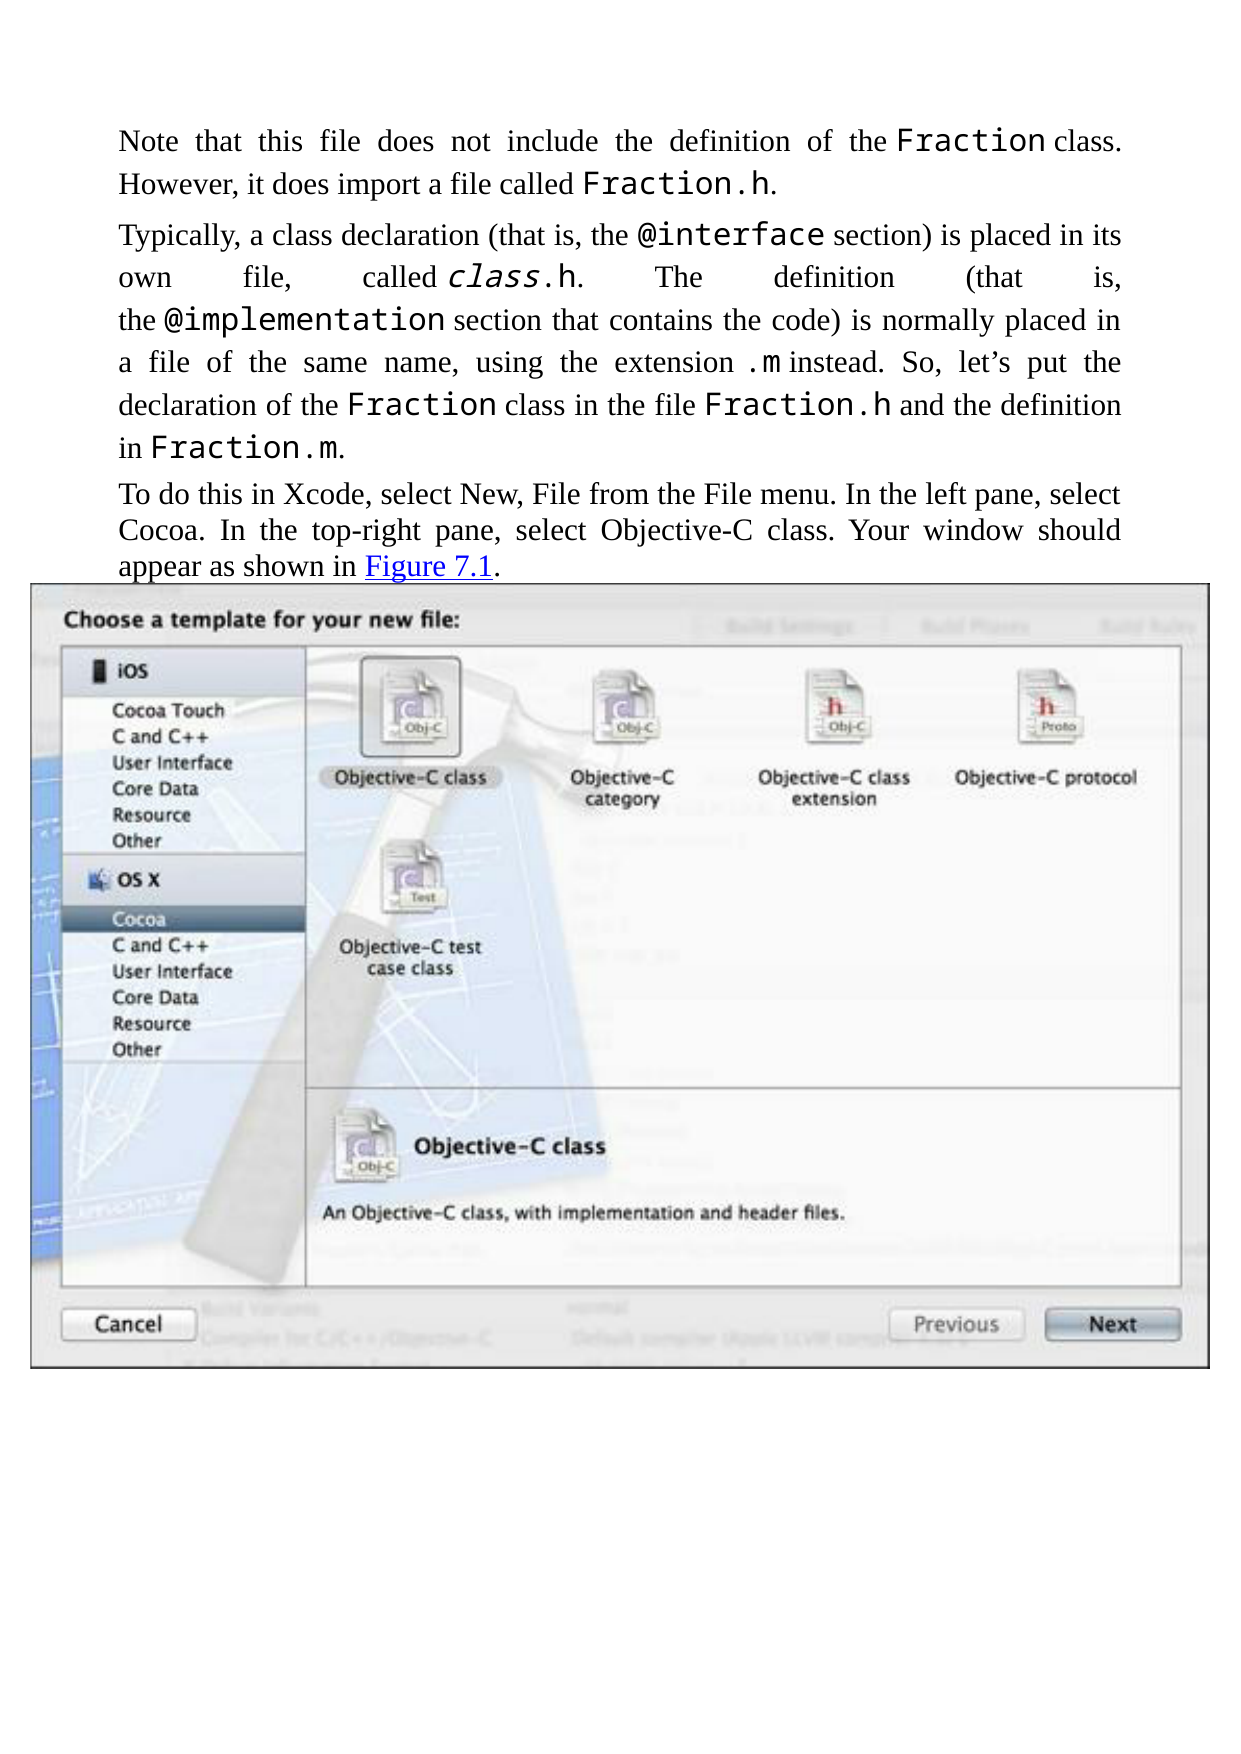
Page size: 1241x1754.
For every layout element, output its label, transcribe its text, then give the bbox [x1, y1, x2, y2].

text To do this in Xcode, select New, File from the File menu. In the left pane, select Cocoa. In the top-right pane, select Objective-C class. Your window should appear as shown in Figure 7.1. [118, 476, 1122, 583]
text Note that this file does not include the definition of the Fraction class. However, it does import a file called Fraction.h. [118, 118, 1122, 203]
text Typically, a class declaration (that is, the @interface section) is placed in its own file, called class.h. The definition (that is, the @implementation section that contains the code) is normally placed in a file of the same name, using the extension .m instead. So, let’s put the declaration of the Fraction class in the file Fraction.h and the definition in Fraction.m. [118, 212, 1122, 467]
picture [30, 583, 1210, 1369]
